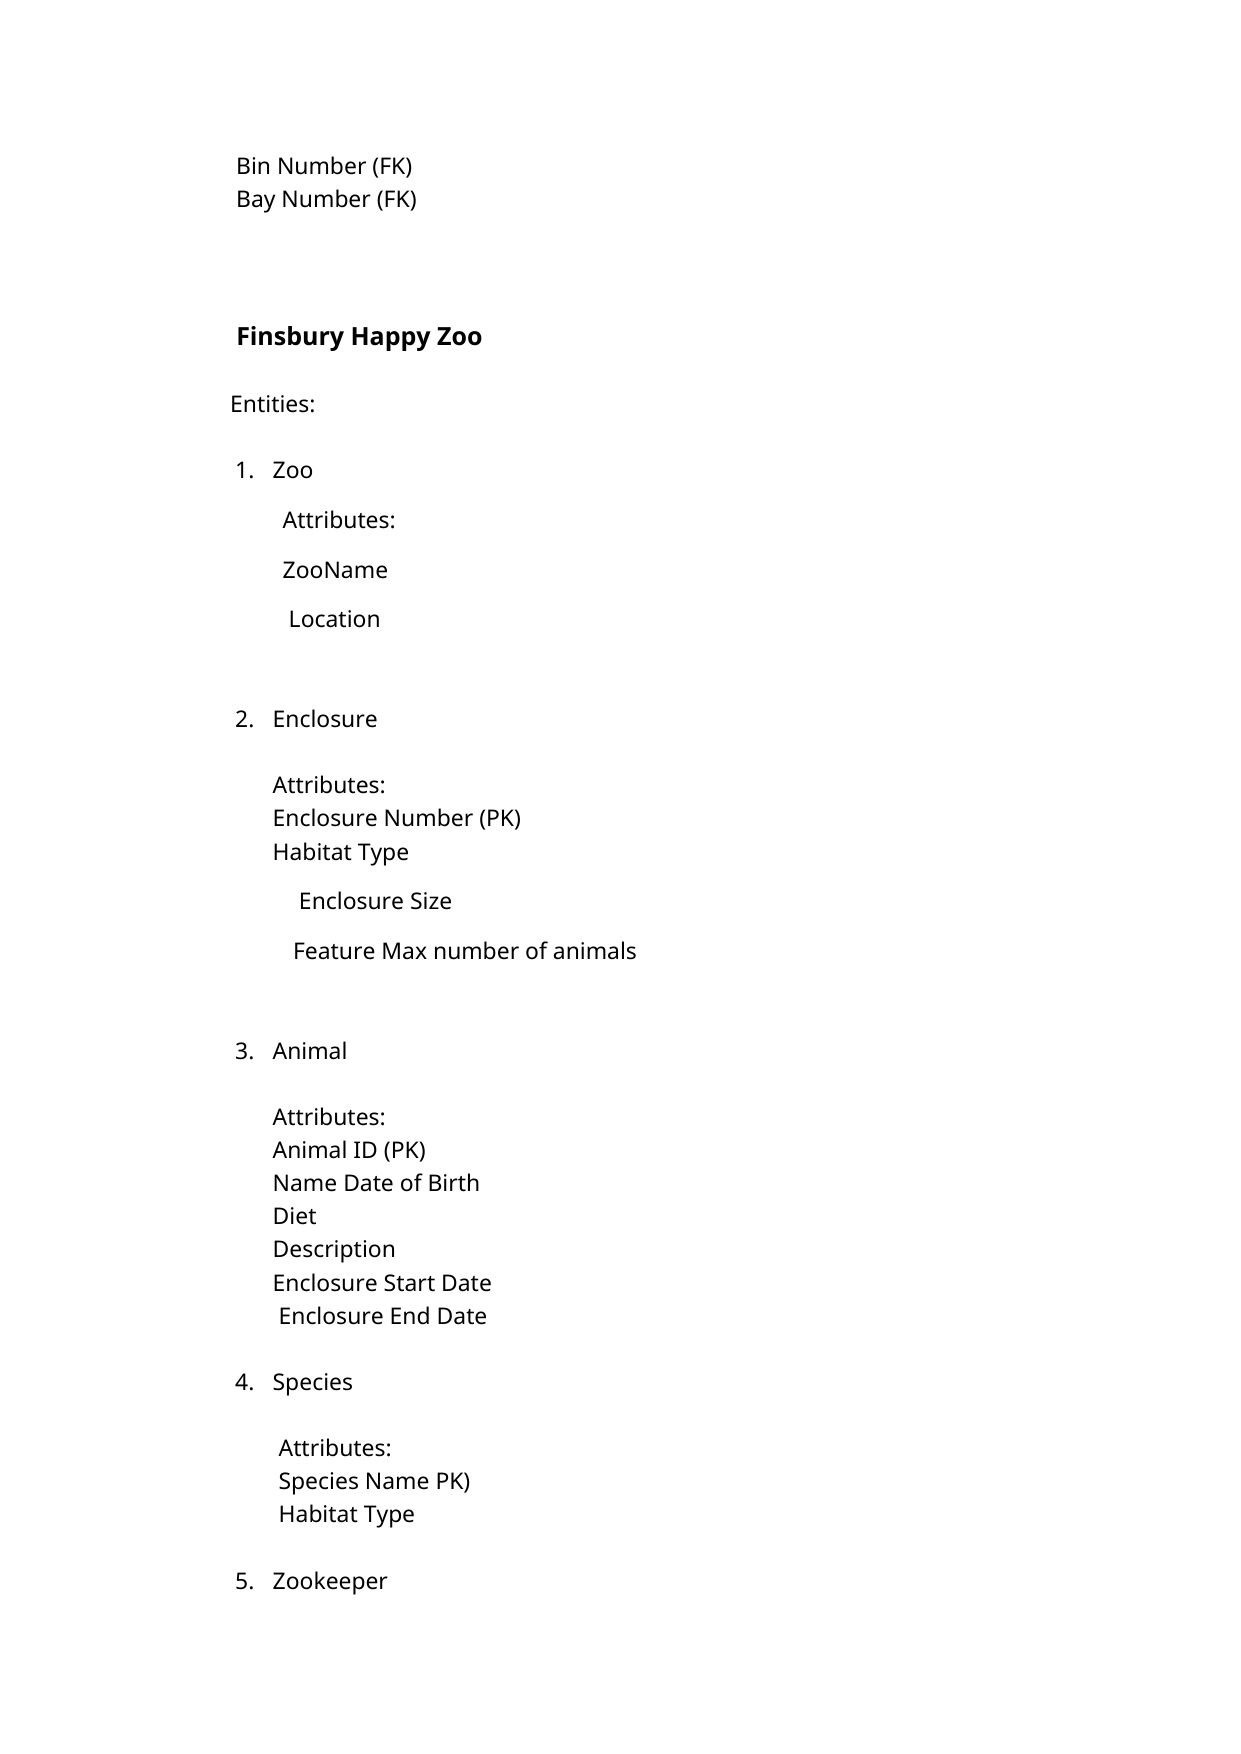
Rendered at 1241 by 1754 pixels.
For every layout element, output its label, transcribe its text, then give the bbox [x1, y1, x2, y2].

list Description [272, 1233, 1090, 1264]
list Bin Number (FK) [230, 150, 1090, 181]
list Animal [235, 1034, 1090, 1066]
text Attributes: [235, 504, 1090, 535]
list Attributes: [272, 769, 1090, 800]
list Entities: [230, 388, 1090, 419]
list Animal ID (PK) [272, 1134, 1090, 1165]
list Habitat Type [272, 1498, 1090, 1529]
list Attributes: [272, 1101, 1090, 1132]
list Zoo [235, 454, 1090, 485]
list Zookeeper [235, 1564, 1090, 1596]
list Enclosure Number (PK) [272, 802, 1090, 833]
text Location [235, 603, 1090, 634]
list Enclosure Start Date [272, 1266, 1090, 1298]
list Diet [272, 1200, 1090, 1231]
text Feature Max number of animals [150, 935, 1090, 966]
list Enclosure [235, 703, 1090, 734]
text Enclosure Size [150, 885, 1090, 916]
text ZooName [235, 553, 1090, 585]
list Name Date of Birth [272, 1167, 1090, 1198]
list Habitat Type [272, 835, 1090, 867]
list Finsbury Happy Zoo [230, 318, 1090, 353]
list Species Name PK) [272, 1465, 1090, 1496]
list Species [235, 1366, 1090, 1397]
list Bay Number (FK) [230, 183, 1090, 214]
list Enclosure End Date [272, 1299, 1090, 1331]
list Attributes: [272, 1432, 1090, 1463]
